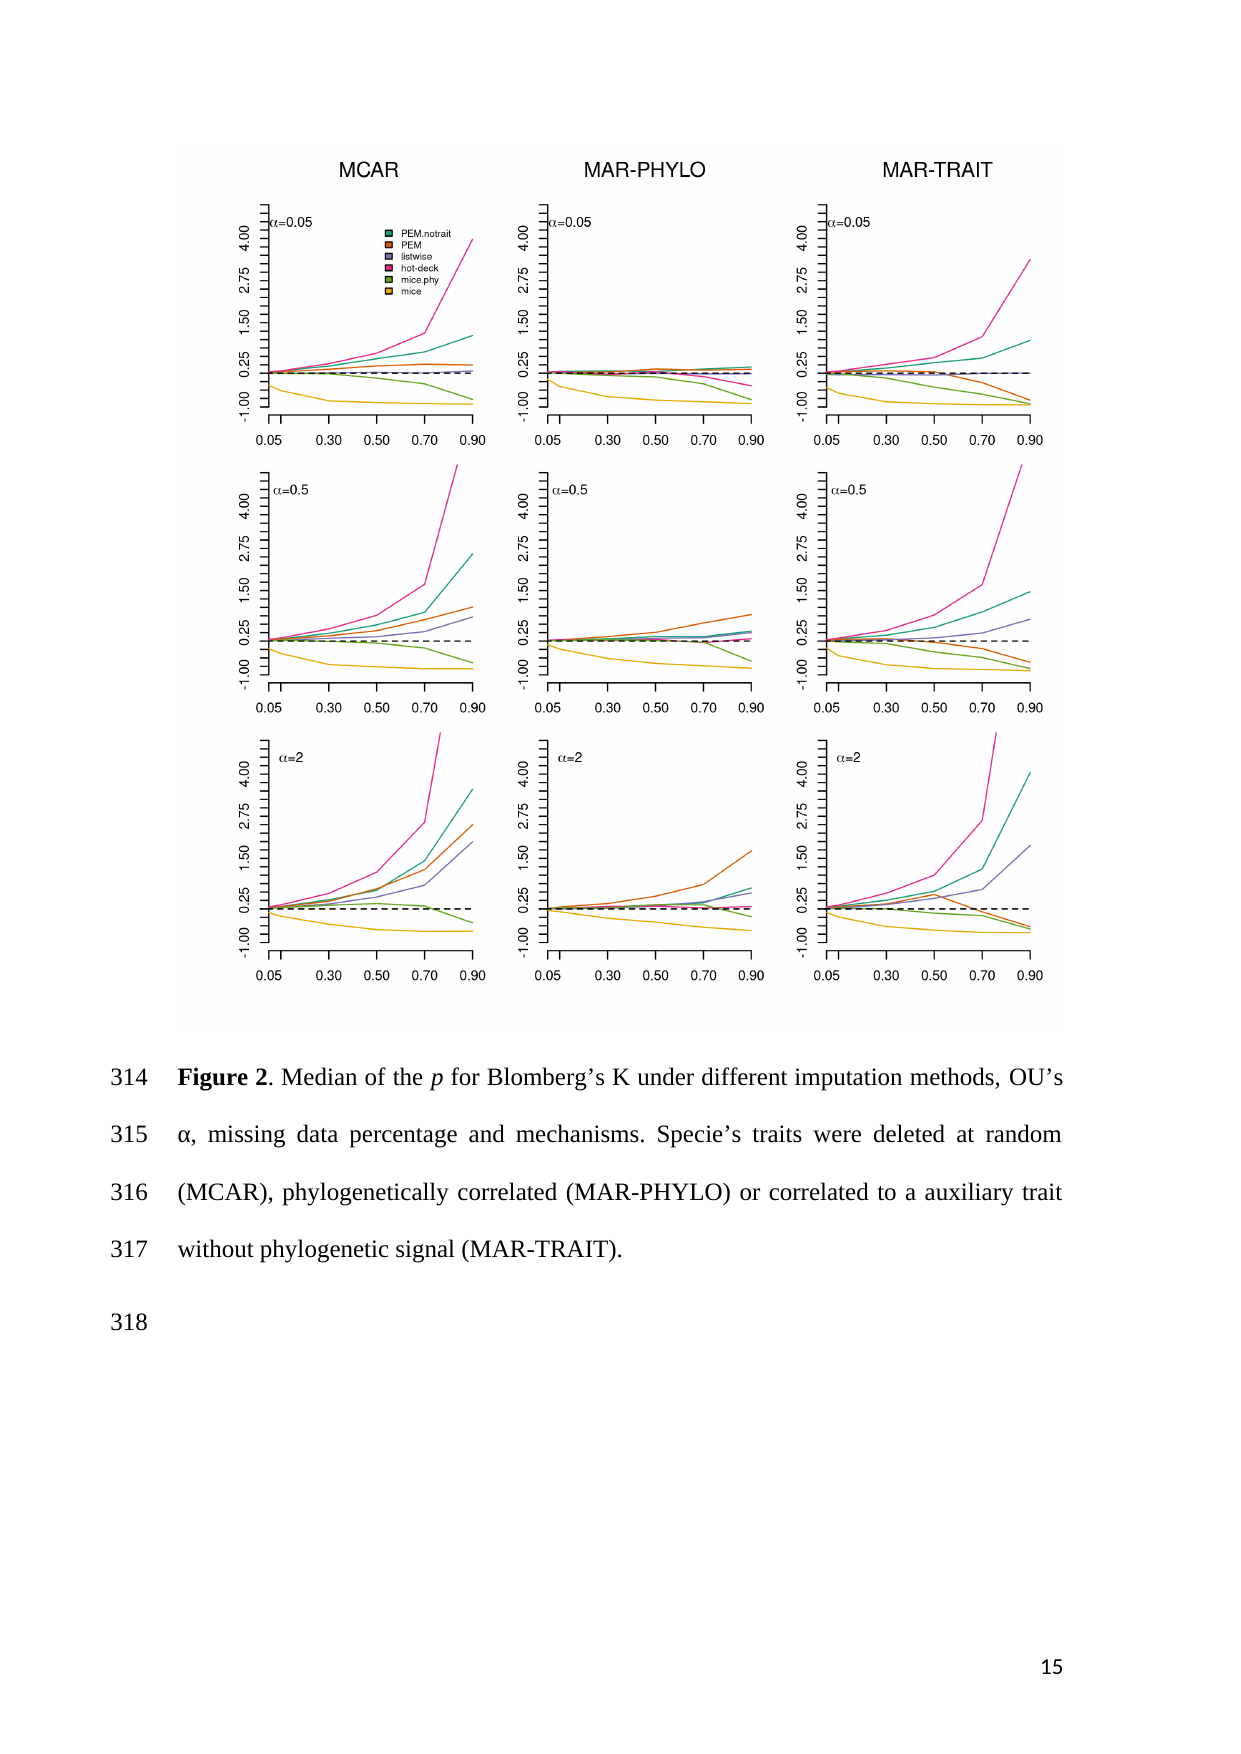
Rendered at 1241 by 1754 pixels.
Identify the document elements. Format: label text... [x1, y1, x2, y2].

text Figure 2. Median of the p for Blomberg’s K under different imputation methods, OU’s α, missing data percentage and mechanisms. Specie’s traits were deleted at random (MCAR), phylogenetically correlated (MAR-PHYLO) or correlated to a auxiliary trait without phylogenetic signal (MAR-TRAIT). [177, 1033, 1063, 1263]
picture [177, 147, 1063, 1033]
